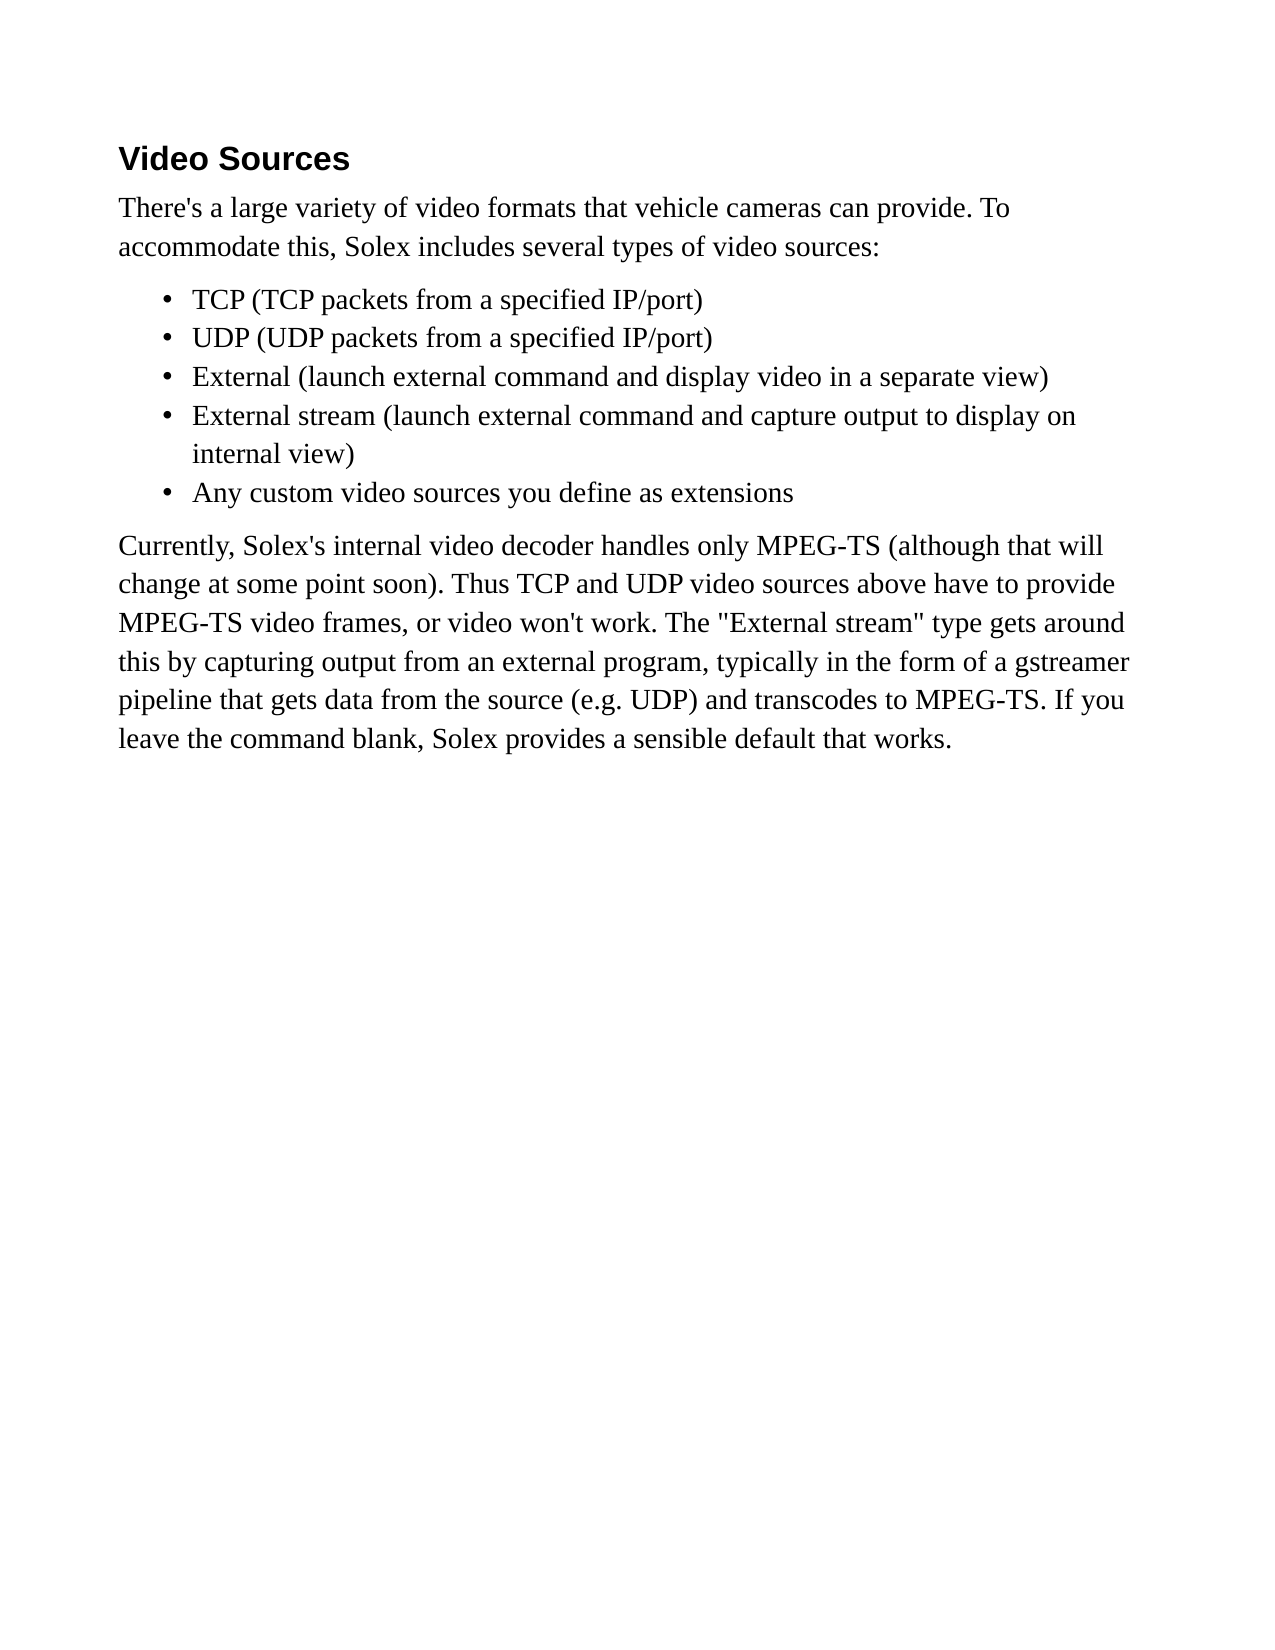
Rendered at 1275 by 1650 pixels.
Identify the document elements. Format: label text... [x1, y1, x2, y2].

list UDP (UDP packets from a specified IP/port) [162, 320, 1157, 354]
list TCP (TCP packets from a specified IP/port) [162, 282, 1157, 315]
list External (launch external command and display video in a separate view) [162, 359, 1157, 393]
text Currently, Solex's internal video decoder handles only MPEG-TS (although that will change at some point soon). Thus TCP and UDP video sources above have to provide MPEG-TS video frames, or video won't work. The "External stream" type gets around this by capturing output from an external program, typically in the form of a gstreamer pipeline that gets data from the source (e.g. UDP) and transcodes to MPEG-TS. If you leave the command blank, Solex provides a sensible default that works. [118, 528, 1157, 754]
list External stream (launch external command and capture output to display on internal view) [162, 398, 1157, 470]
list Any custom video sources you define as extensions [162, 475, 1157, 508]
text There's a large variety of video formats that vehicle cameras can provide. To accommodate this, Solex includes several types of video sources: [118, 190, 1157, 262]
subtitle Video Sources [118, 139, 1157, 178]
